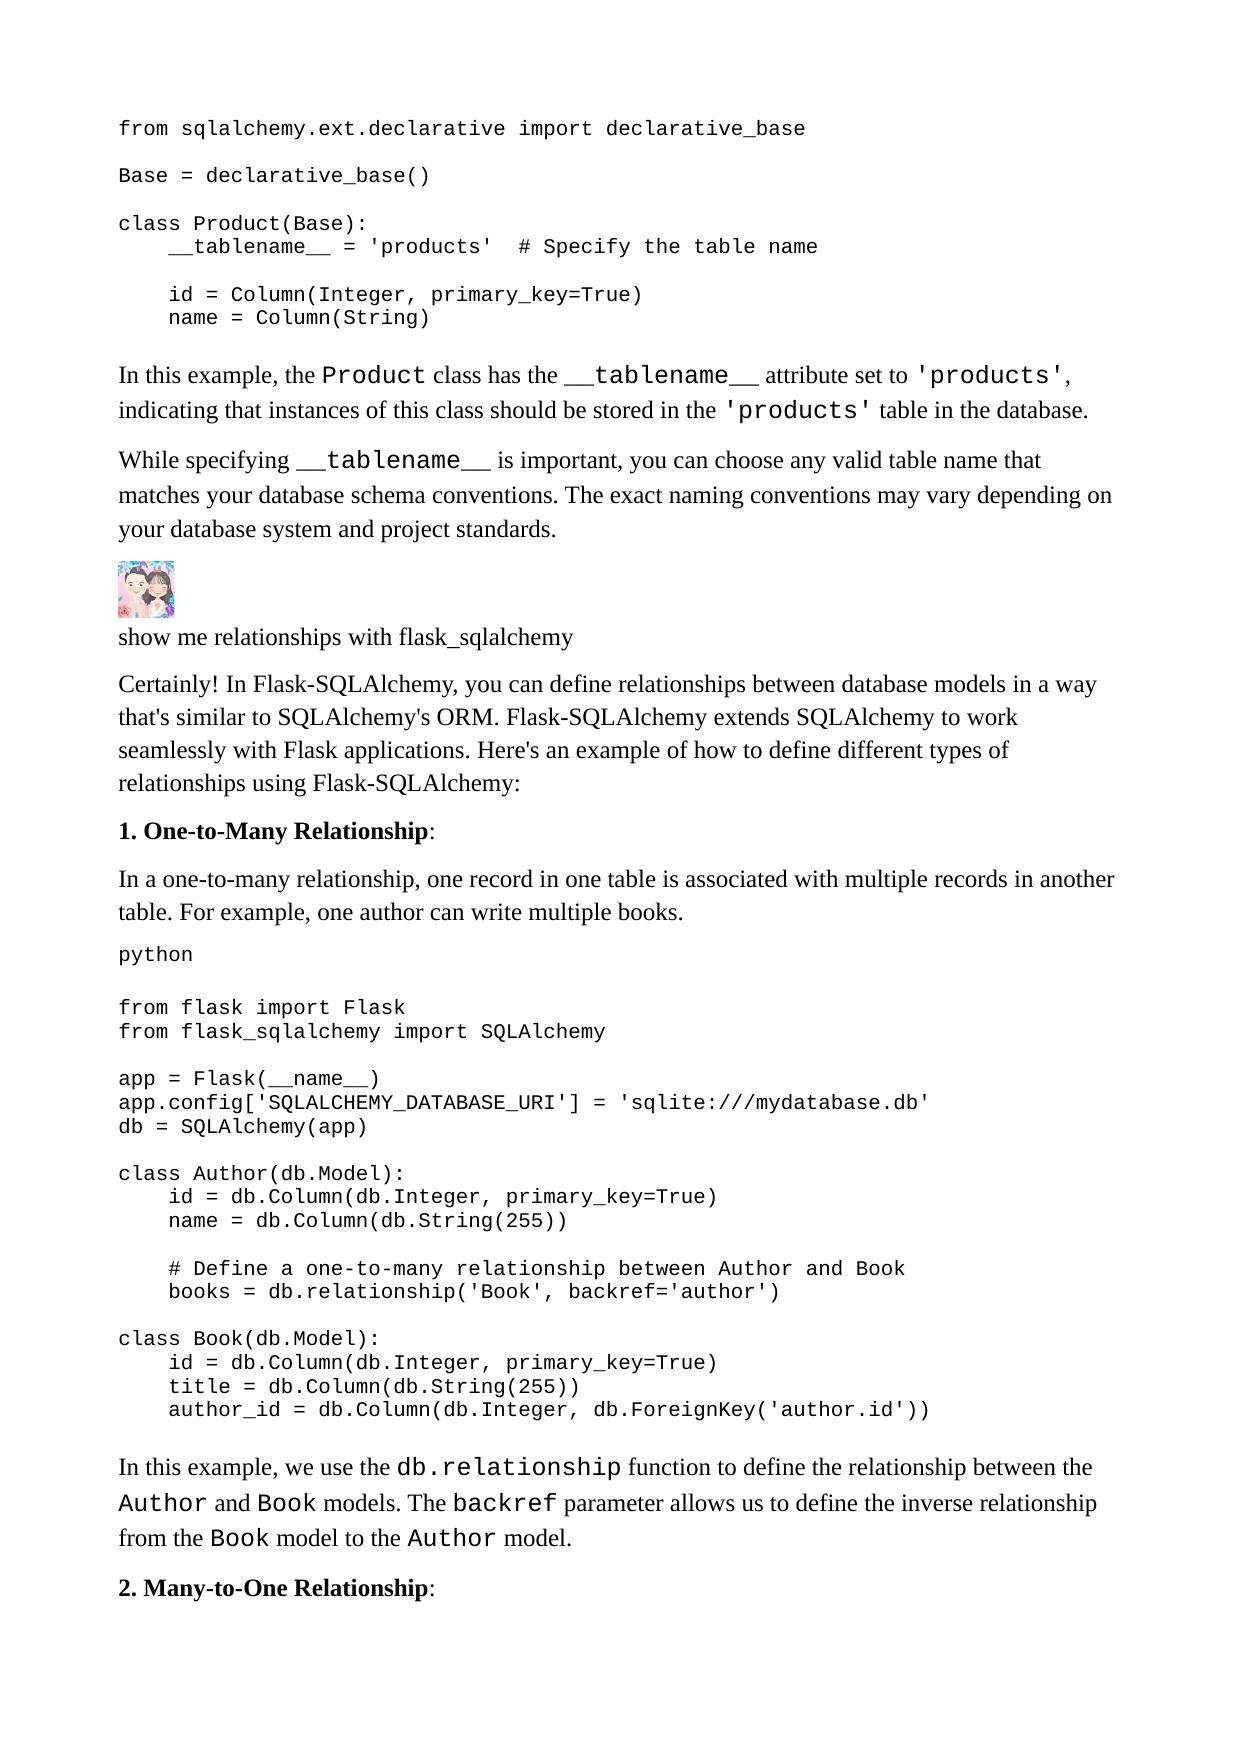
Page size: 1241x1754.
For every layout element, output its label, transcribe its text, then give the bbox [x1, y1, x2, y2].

text title = db.Column(db.String(255)) [118, 1376, 1122, 1399]
text In a one-to-many relationship, one record in one table is associated with multiple records in another table. For example, one author can write multiple books. [118, 864, 1122, 925]
text __tablename__ = 'products' # Specify the table name [118, 236, 1122, 260]
text Base = declarative_base() [118, 165, 1122, 189]
text 1. One-to-Many Relationship: [118, 816, 1122, 845]
text books = db.relationship('Book', backref='author') [118, 1281, 1122, 1305]
text from sqlalchemy.ext.declarative import declarative_base [118, 118, 1122, 142]
text db = SQLAlchemy(app) [118, 1116, 1122, 1139]
text author_id = db.Column(db.Integer, db.ForeignKey('author.id')) [118, 1399, 1122, 1423]
text name = Column(String) [118, 307, 1122, 331]
text python [118, 944, 1122, 968]
text class Author(db.Model): [118, 1163, 1122, 1187]
text class Product(Base): [118, 213, 1122, 236]
text from flask_sqlalchemy import SQLAlchemy [118, 1021, 1122, 1045]
text show me relationships with flask_sqlalchemy [118, 622, 1122, 651]
text In this example, we use the db.relationship function to define the relationship between the Author and Book models. The backref parameter allows us to define the inverse relationship from the Book model to the Author model. [118, 1452, 1122, 1553]
picture [118, 561, 175, 618]
text from flask import Flask [118, 997, 1122, 1021]
text name = db.Column(db.String(255)) [118, 1210, 1122, 1234]
text 2. Many-to-One Relationship: [118, 1573, 1122, 1601]
text app.config['SQLALCHEMY_DATABASE_URI'] = 'sqlite:///mydatabase.db' [118, 1092, 1122, 1116]
text In this example, the Product class has the __tablename__ attribute set to 'products', indicating that instances of this class should be stored in the 'products' table in the database. [118, 360, 1122, 426]
text app = Flask(__name__) [118, 1068, 1122, 1092]
text id = Column(Integer, primary_key=True) [118, 284, 1122, 307]
text id = db.Column(db.Integer, primary_key=True) [118, 1352, 1122, 1376]
text id = db.Column(db.Integer, primary_key=True) [118, 1187, 1122, 1210]
text Certainly! In Flask-SQLAlchemy, you can define relationships between database models in a way that's similar to SQLAlchemy's ORM. Flask-SQLAlchemy extends SQLAlchemy to work seamlessly with Flask applications. Here's an example of how to define different types of relationships using Flask-SQLAlchemy: [118, 669, 1122, 797]
text While specifying __tablename__ is important, you can choose any valid table name that matches your database schema conventions. The exact naming conventions may vary depending on your database system and project standards. [118, 446, 1122, 542]
text # Define a one-to-many relationship between Author and Book [118, 1257, 1122, 1281]
text class Book(db.Model): [118, 1328, 1122, 1352]
